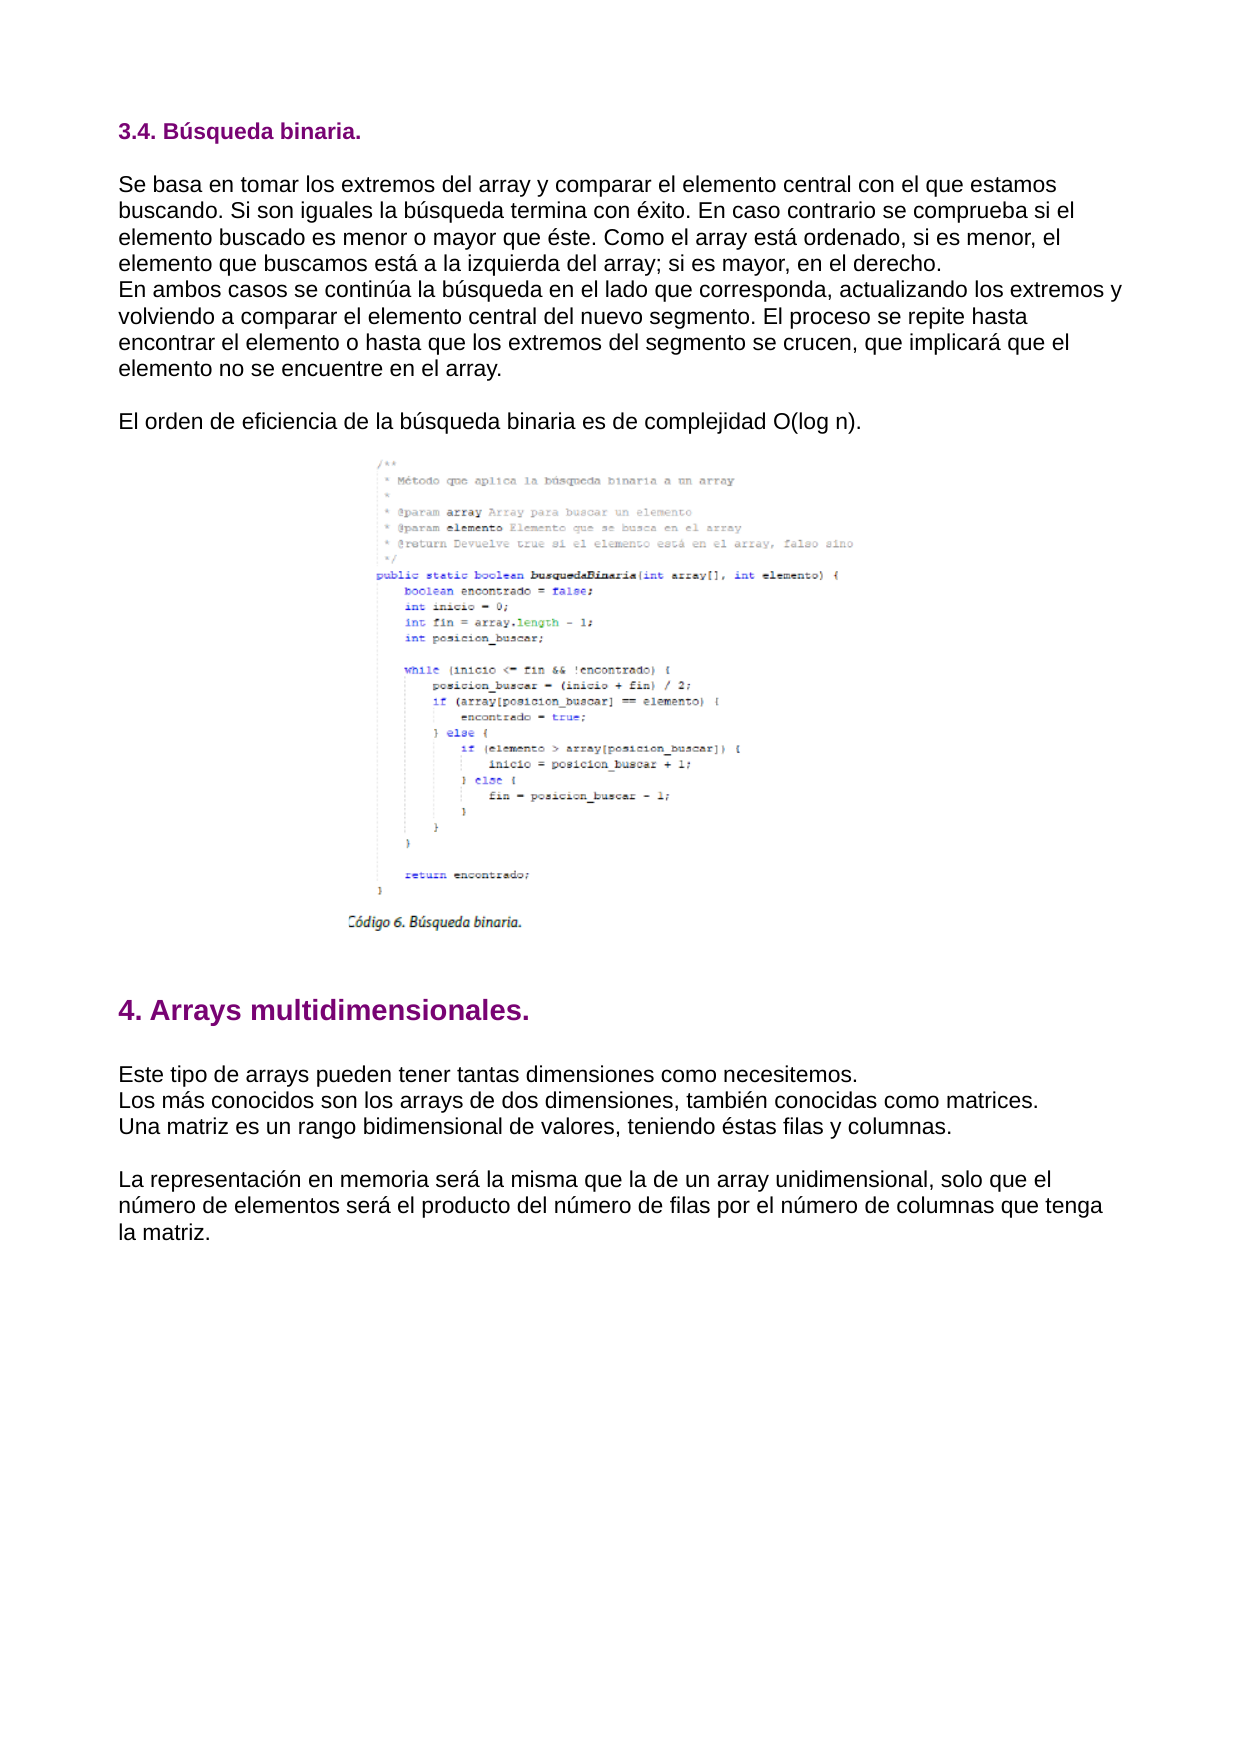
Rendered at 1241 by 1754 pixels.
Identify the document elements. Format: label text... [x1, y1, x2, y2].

picture [348, 447, 854, 941]
text Una matriz es un rango bidimensional de valores, teniendo éstas filas y columnas. [118, 1113, 1122, 1139]
text 4. Arrays multidimensionales. [118, 993, 1122, 1027]
text En ambos casos se continúa la búsqueda en el lado que corresponda, actualizando los extremos y volviendo a comparar el elemento central del nuevo segmento. El proceso se repite hasta encontrar el elemento o hasta que los extremos del segmento se crucen, que implicará que el elemento no se encuentre en el array. [118, 276, 1122, 382]
text El orden de eficiencia de la búsqueda binaria es de complejidad O(log n). [118, 408, 1122, 434]
text Este tipo de arrays pueden tener tantas dimensiones como necesitemos. [118, 1061, 1122, 1087]
text 3.4. Búsqueda binaria. [118, 118, 1122, 144]
text Se basa en tomar los extremos del array y comparar el elemento central con el que estamos buscando. Si son iguales la búsqueda termina con éxito. En caso contrario se comprueba si el elemento buscado es menor o mayor que éste. Como el array está ordenado, si es menor, el elemento que buscamos está a la izquierda del array; si es mayor, en el derecho. [118, 171, 1122, 276]
text Los más conocidos son los arrays de dos dimensiones, también conocidas como matrices. [118, 1087, 1122, 1113]
text La representación en memoria será la misma que la de un array unidimensional, solo que el número de elementos será el producto del número de filas por el número de columnas que tenga la matriz. [118, 1166, 1122, 1245]
